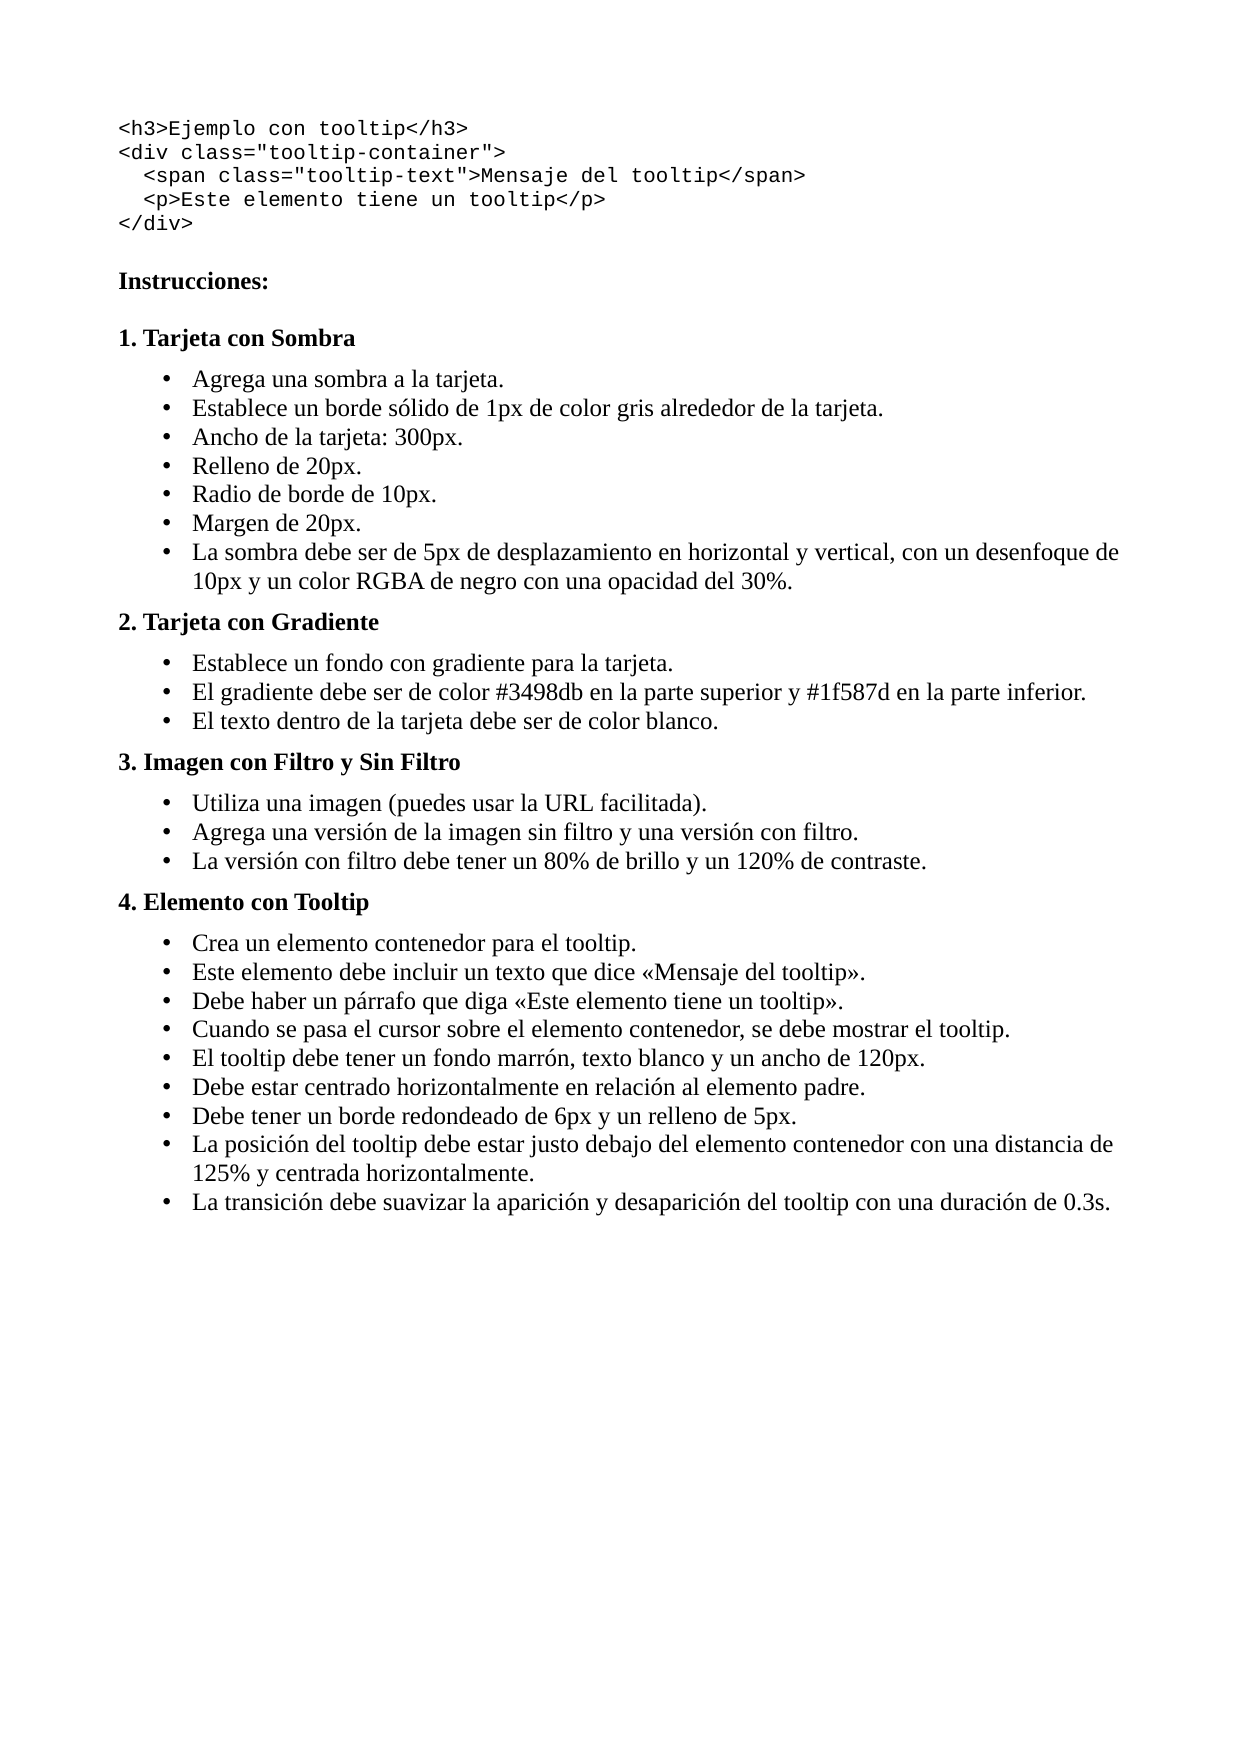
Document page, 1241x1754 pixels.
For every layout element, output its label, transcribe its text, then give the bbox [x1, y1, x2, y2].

text <span class="tooltip-text">Mensaje del tooltip</span> [118, 165, 1122, 189]
list Debe haber un párrafo que diga «Este elemento tiene un tooltip». [162, 986, 1122, 1014]
list Radio de borde de 10px. [162, 479, 1122, 508]
list La sombra debe ser de 5px de desplazamiento en horizontal y vertical, con un desenfoque de 10px y un color RGBA de negro con una opacidad del 30%. [162, 537, 1122, 594]
list La versión con filtro debe tener un 80% de brillo y un 120% de contraste. [162, 846, 1122, 874]
text 1. Tarjeta con Sombra [118, 323, 1122, 352]
list Ancho de la tarjeta: 300px. [162, 422, 1122, 451]
list El gradiente debe ser de color #3498db en la parte superior y #1f587d en la parte inferior. [162, 677, 1122, 706]
list Margen de 20px. [162, 508, 1122, 537]
text <p>Este elemento tiene un tooltip</p> [118, 189, 1122, 213]
text Instrucciones: [118, 266, 1122, 294]
list Utiliza una imagen (puedes usar la URL facilitada). [162, 788, 1122, 817]
text 4. Elemento con Tooltip [118, 887, 1122, 916]
list La transición debe suavizar la aparición y desaparición del tooltip con una duración de 0.3s. [162, 1187, 1122, 1216]
list El tooltip debe tener un fondo marrón, texto blanco y un ancho de 120px. [162, 1043, 1122, 1072]
list Debe estar centrado horizontalmente en relación al elemento padre. [162, 1072, 1122, 1101]
text <h3>Ejemplo con tooltip</h3> [118, 118, 1122, 142]
text </div> [118, 213, 1122, 236]
list Crea un elemento contenedor para el tooltip. [162, 928, 1122, 957]
list Agrega una versión de la imagen sin filtro y una versión con filtro. [162, 817, 1122, 846]
list Agrega una sombra a la tarjeta. [162, 364, 1122, 393]
text 3. Imagen con Filtro y Sin Filtro [118, 747, 1122, 776]
text <div class="tooltip-container"> [118, 142, 1122, 165]
list Establece un borde sólido de 1px de color gris alrededor de la tarjeta. [162, 393, 1122, 422]
list Debe tener un borde redondeado de 6px y un relleno de 5px. [162, 1101, 1122, 1129]
list El texto dentro de la tarjeta debe ser de color blanco. [162, 706, 1122, 734]
list Establece un fondo con gradiente para la tarjeta. [162, 648, 1122, 677]
list Cuando se pasa el cursor sobre el elemento contenedor, se debe mostrar el tooltip. [162, 1014, 1122, 1043]
list Relleno de 20px. [162, 451, 1122, 479]
text 2. Tarjeta con Gradiente [118, 607, 1122, 636]
list La posición del tooltip debe estar justo debajo del elemento contenedor con una distancia de 125% y centrada horizontalmente. [162, 1129, 1122, 1187]
list Este elemento debe incluir un texto que dice «Mensaje del tooltip». [162, 957, 1122, 986]
